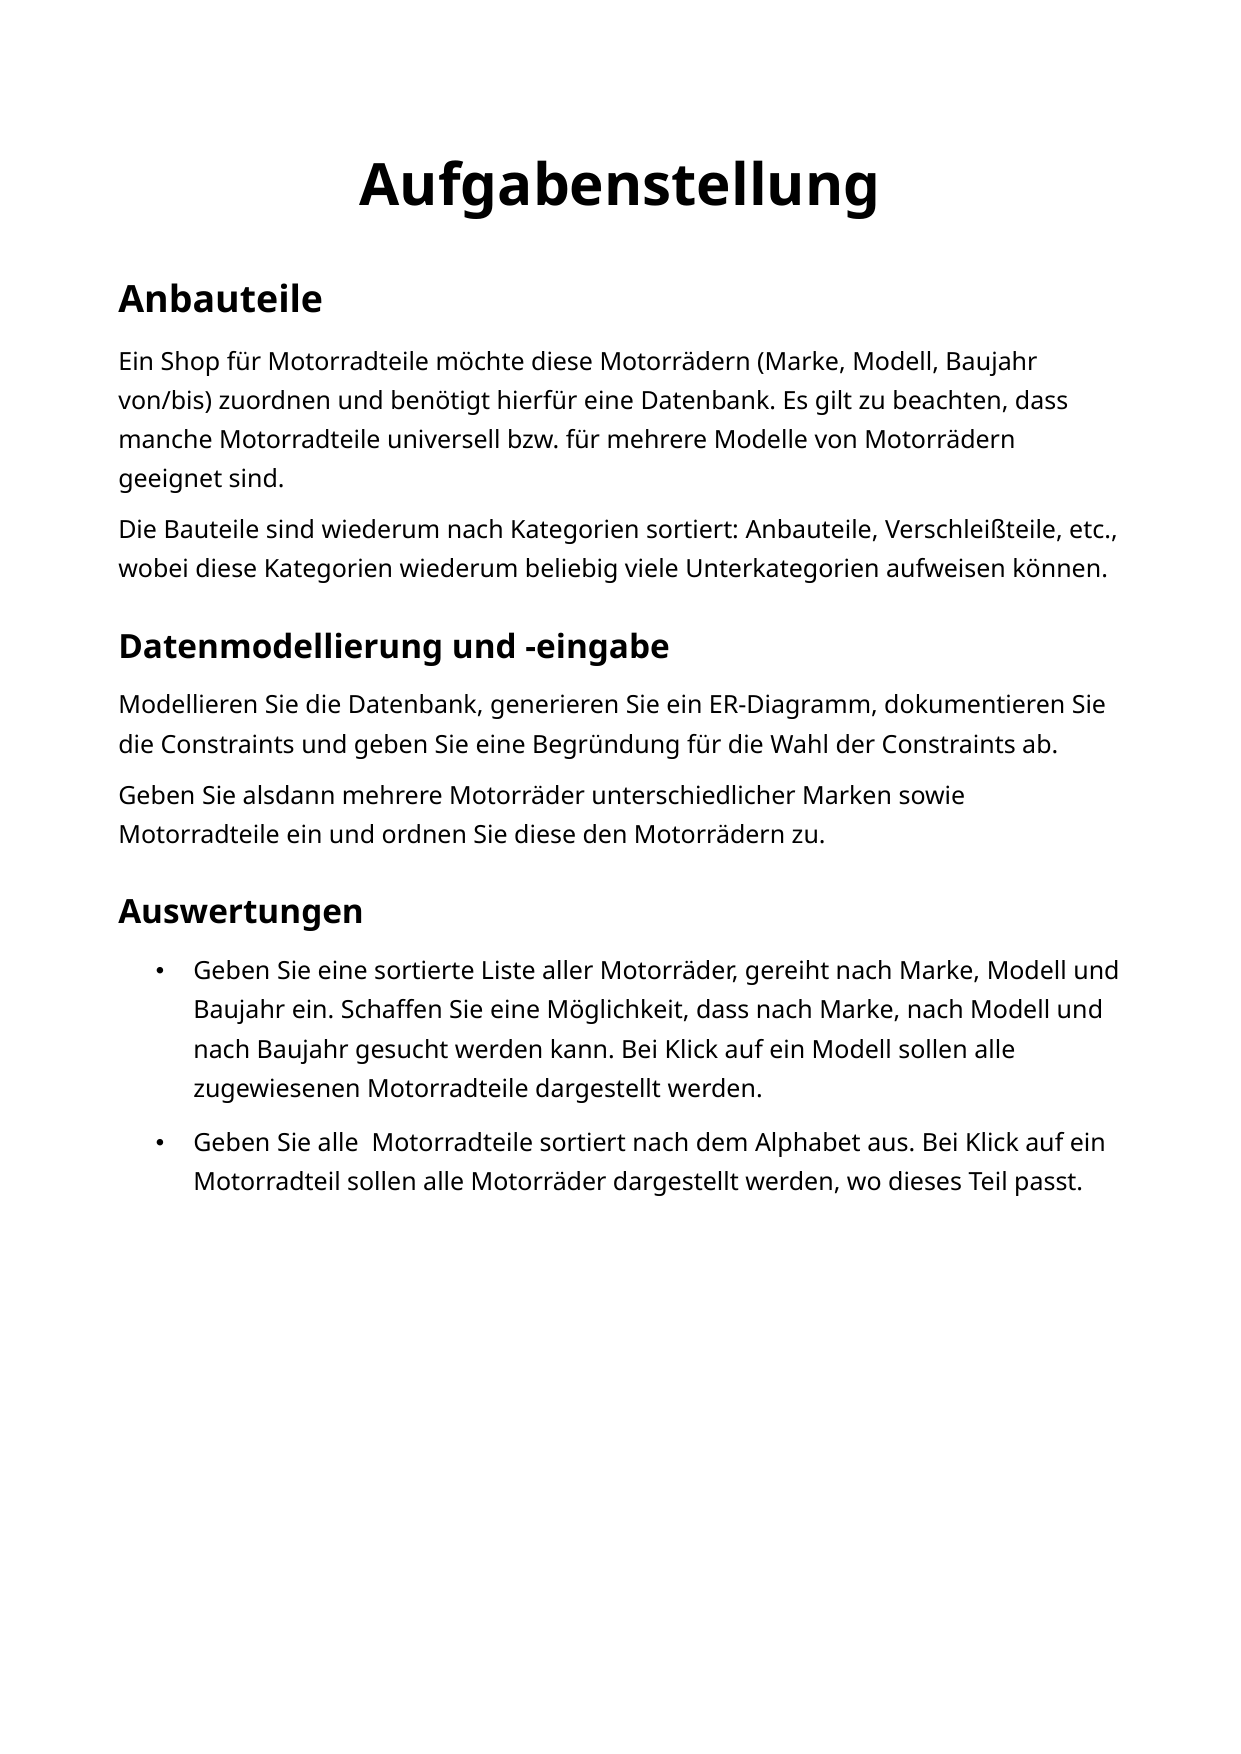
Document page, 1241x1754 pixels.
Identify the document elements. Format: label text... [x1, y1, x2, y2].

text Modellieren Sie die Datenbank, generieren Sie ein ER-Diagramm, dokumentieren Sie die Constraints und geben Sie eine Begründung für die Wahl der Constraints ab. [118, 687, 1122, 760]
text Geben Sie alsdann mehrere Motorräder unterschiedlicher Marken sowie Motorradteile ein und ordnen Sie diese den Motorrädern zu. [118, 777, 1122, 851]
text Ein Shop für Motorradteile möchte diese Motorrädern (Marke, Modell, Baujahr von/bis) zuordnen und benötigt hierfür eine Datenbank. Es gilt zu beachten, dass manche Motorradteile universell bzw. für mehrere Modelle von Motorrädern geeignet sind. [118, 343, 1122, 495]
text Die Bauteile sind wiederum nach Kategorien sortiert: Anbauteile, Verschleißteile, etc., wobei diese Kategorien wiederum beliebig viele Unterkategorien aufweisen können. [118, 512, 1122, 585]
subtitle Anbauteile [118, 272, 1122, 323]
title Aufgabenstellung [118, 143, 1122, 223]
list Geben Sie eine sortierte Liste aller Motorräder, gereiht nach Marke, Modell und Baujahr ein. Schaffen Sie eine Möglichkeit, dass nach Marke, nach Modell und nach Baujahr gesucht werden kann. Bei Klick auf ein Modell sollen alle zugewiesenen Motorradteile dargestellt werden. [156, 953, 1122, 1104]
subtitle Auswertungen [118, 888, 1122, 934]
subtitle Datenmodellierung und -eingabe [118, 622, 1122, 668]
list Geben Sie alle Motorradteile sortiert nach dem Alphabet aus. Bei Klick auf ein Motorradteil sollen alle Motorräder dargestellt werden, wo dieses Teil passt. [156, 1124, 1122, 1197]
